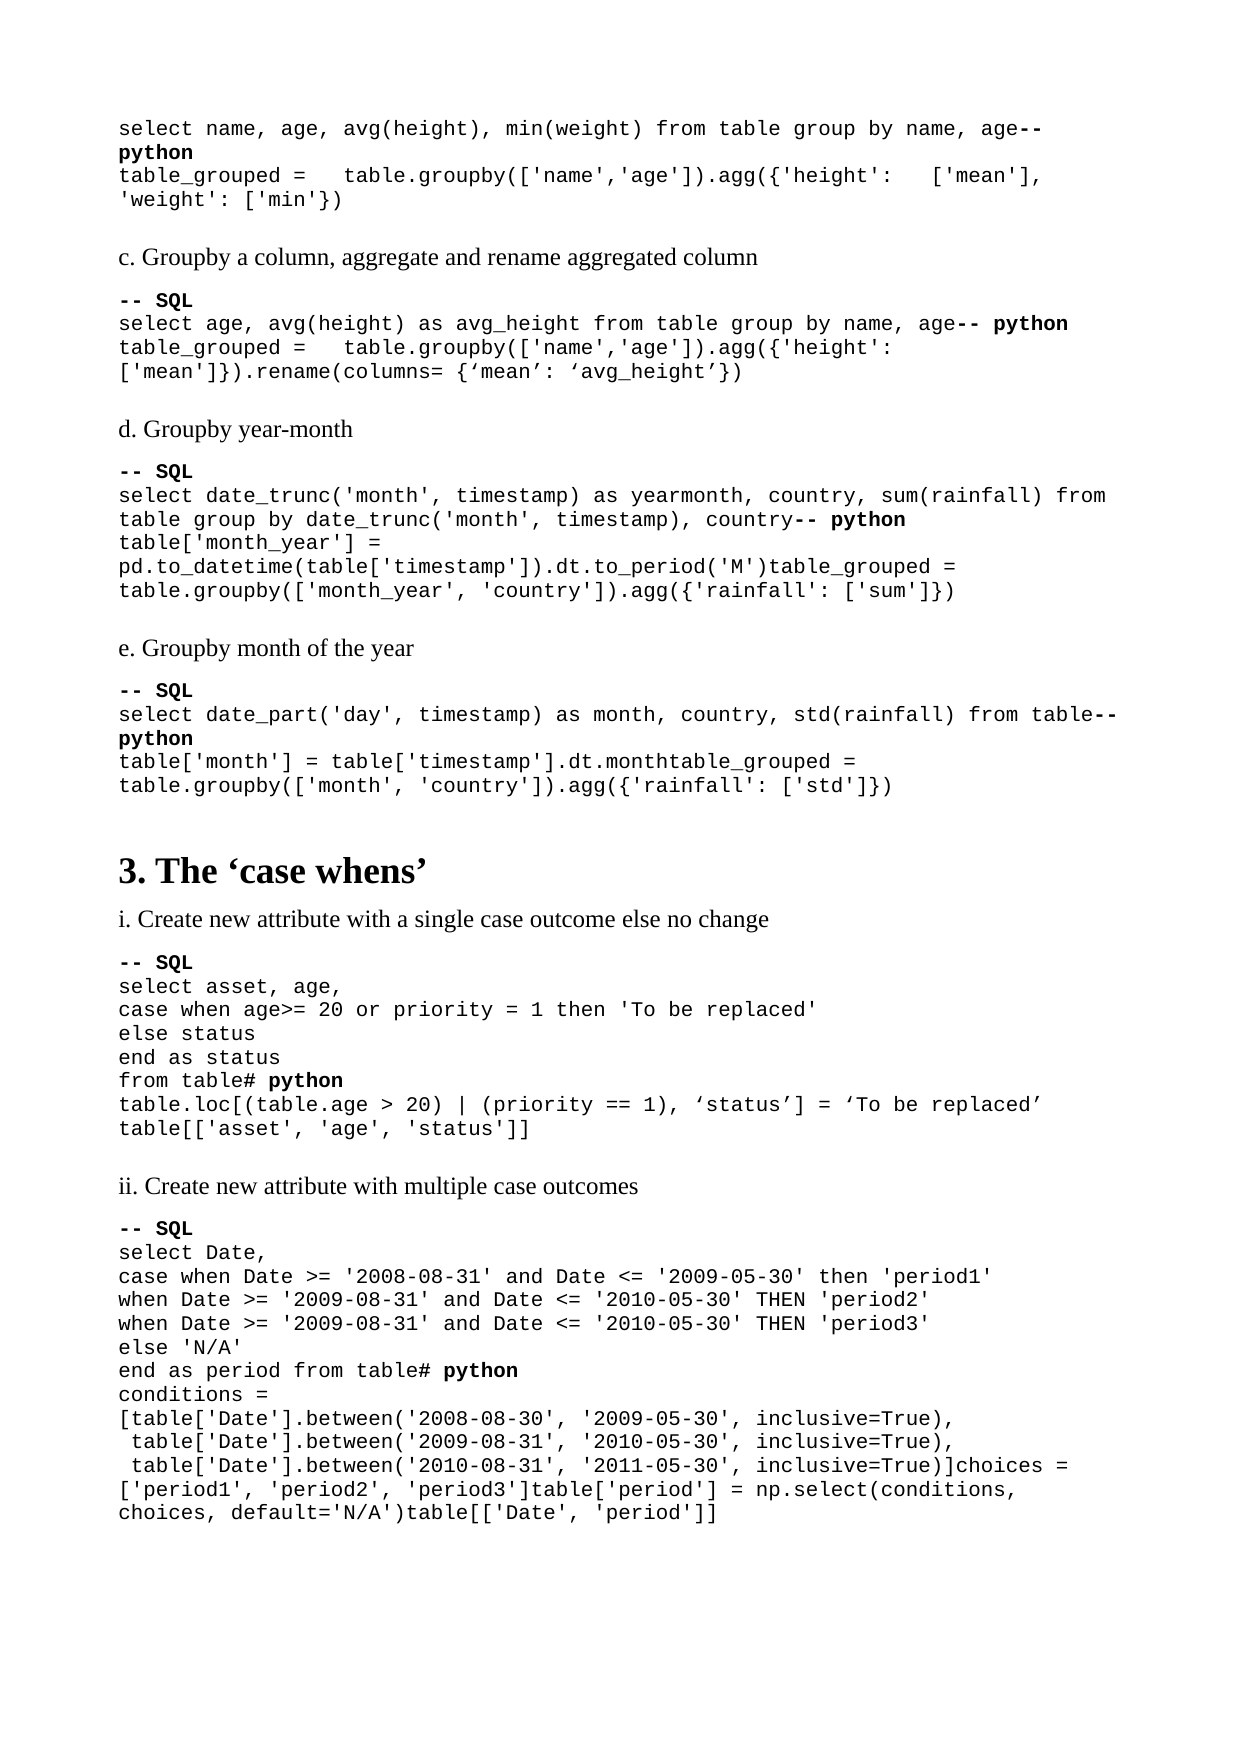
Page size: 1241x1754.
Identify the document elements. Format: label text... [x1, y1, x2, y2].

text select date_trunc('month', timestamp) as yearmonth, country, sum(rainfall) from table group by date_trunc('month', timestamp), country-- python [118, 485, 1122, 532]
text when Date >= '2009-08-31' and Date <= '2010-05-30' THEN 'period2' [118, 1289, 1122, 1313]
text case when age>= 20 or priority = 1 then 'To be replaced' [118, 999, 1122, 1023]
text table['Date'].between('2009-08-31', '2010-05-30', inclusive=True), [118, 1431, 1122, 1455]
text select age, avg(height) as avg_height from table group by name, age-- python [118, 313, 1122, 337]
text table['month'] = table['timestamp'].dt.monthtable_grouped = table.groupby(['month', 'country']).agg({'rainfall': ['std']}) [118, 751, 1122, 799]
text d. Groupby year-month [118, 414, 1122, 443]
subtitle 3. The ‘case whens’ [118, 849, 1122, 892]
text end as period from table# python [118, 1360, 1122, 1384]
text c. Groupby a column, aggregate and rename aggregated column [118, 242, 1122, 271]
text table.loc[(table.age > 20) | (priority == 1), ‘status’] = ‘To be replaced’ [118, 1094, 1122, 1118]
text table_grouped = table.groupby(['name','age']).agg({'height': ['mean']}).rename(columns= {‘mean’: ‘avg_height’}) [118, 337, 1122, 384]
text -- SQL [118, 461, 1122, 485]
text ii. Create new attribute with multiple case outcomes [118, 1171, 1122, 1199]
text select asset, age, [118, 976, 1122, 999]
text else status [118, 1023, 1122, 1047]
text -- SQL [118, 680, 1122, 704]
text end as status [118, 1047, 1122, 1070]
text -- SQL [118, 952, 1122, 976]
text -- SQL [118, 290, 1122, 313]
text else 'N/A' [118, 1337, 1122, 1360]
text select Date, [118, 1242, 1122, 1266]
text from table# python [118, 1070, 1122, 1094]
text table[['asset', 'age', 'status']] [118, 1118, 1122, 1141]
text [table['Date'].between('2008-08-30', '2009-05-30', inclusive=True), [118, 1408, 1122, 1431]
text e. Groupby month of the year [118, 633, 1122, 662]
text conditions = [118, 1384, 1122, 1408]
text when Date >= '2009-08-31' and Date <= '2010-05-30' THEN 'period3' [118, 1313, 1122, 1337]
text table['Date'].between('2010-08-31', '2011-05-30', inclusive=True)]choices = ['period1', 'period2', 'period3']table['period'] = np.select(conditions, choices, default='N/A')table[['Date', 'period']] [118, 1455, 1122, 1526]
text case when Date >= '2008-08-31' and Date <= '2009-05-30' then 'period1' [118, 1266, 1122, 1289]
text select date_part('day', timestamp) as month, country, std(rainfall) from table-- python [118, 704, 1122, 751]
text table_grouped = table.groupby(['name','age']).agg({'height': ['mean'], 'weight': ['min'}) [118, 165, 1122, 213]
text table['month_year'] = pd.to_datetime(table['timestamp']).dt.to_period('M')table_grouped = table.groupby(['month_year', 'country']).agg({'rainfall': ['sum']}) [118, 532, 1122, 603]
text -- SQL [118, 1218, 1122, 1242]
text select name, age, avg(height), min(weight) from table group by name, age-- python [118, 118, 1122, 165]
text i. Create new attribute with a single case outcome else no change [118, 904, 1122, 933]
